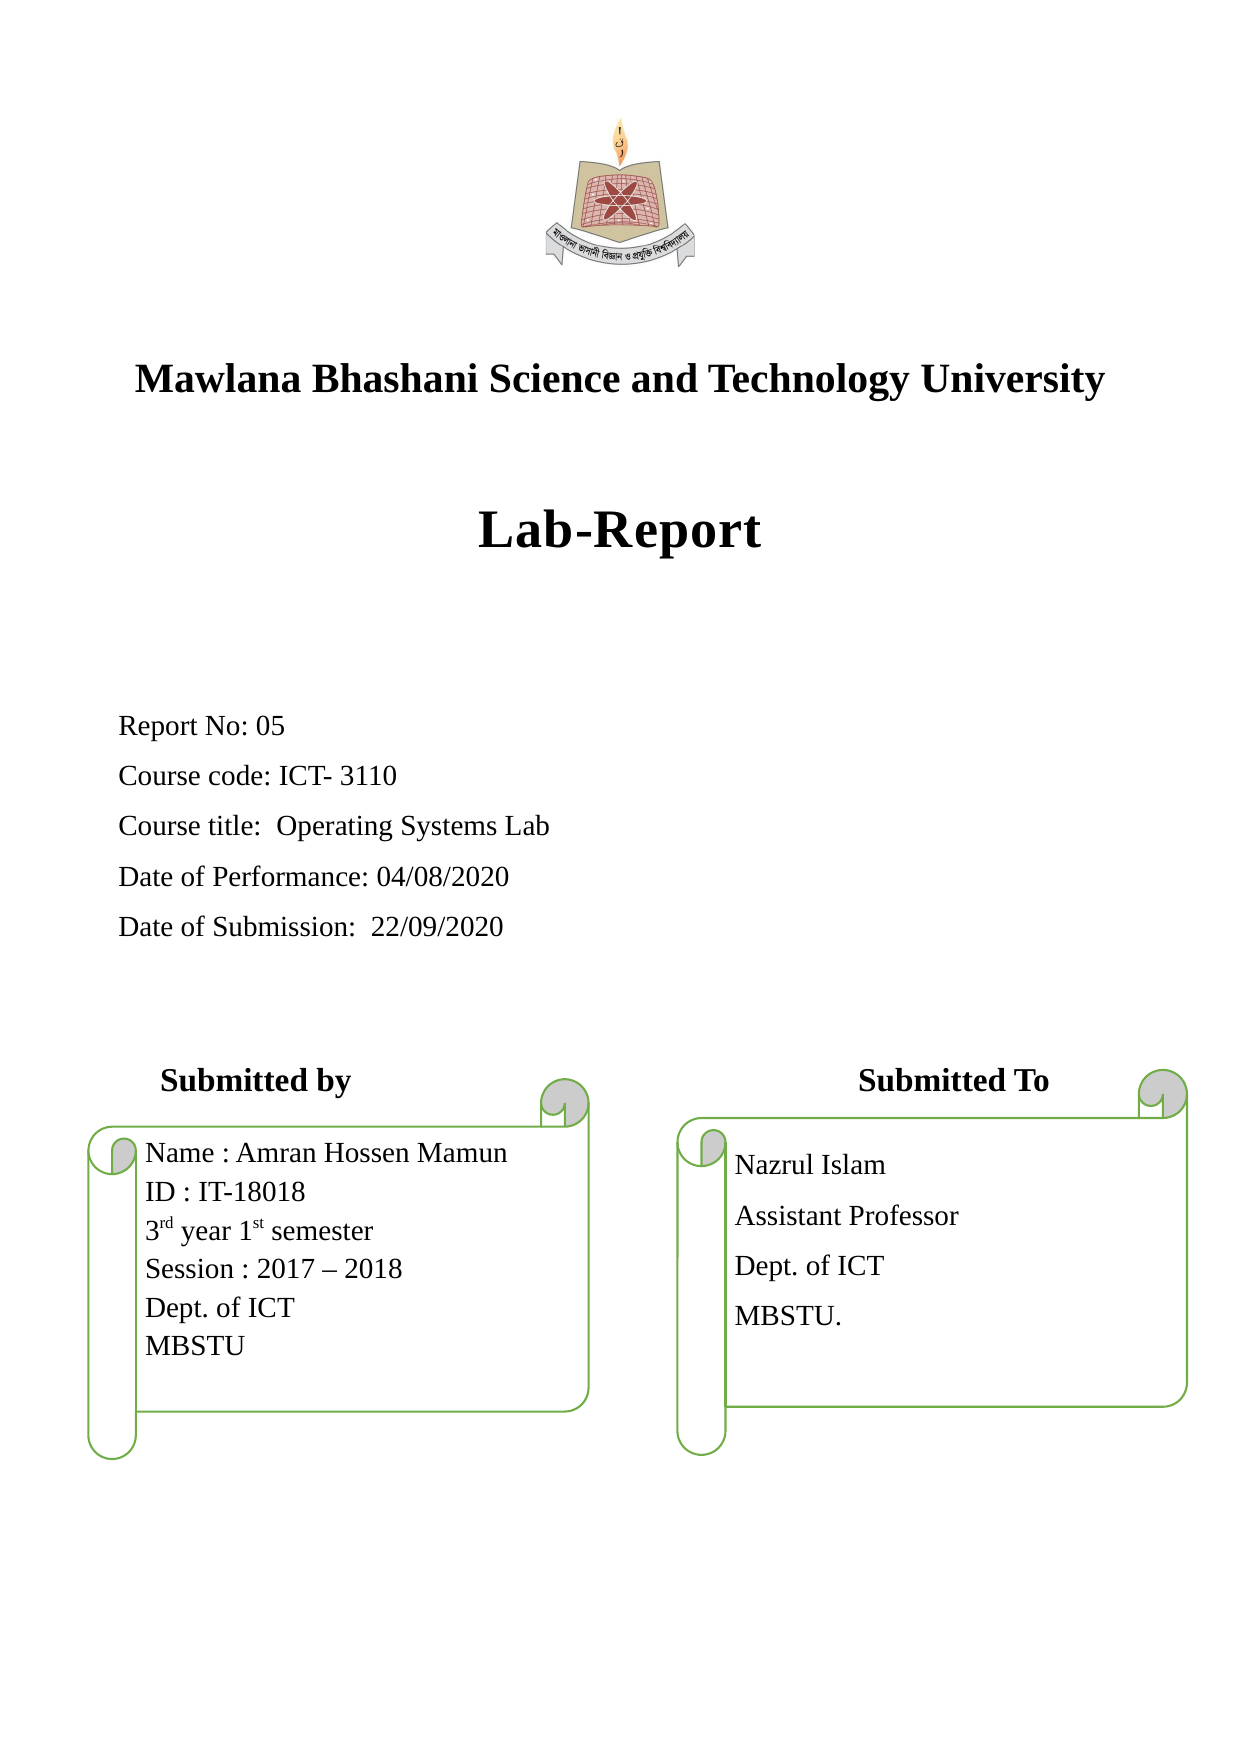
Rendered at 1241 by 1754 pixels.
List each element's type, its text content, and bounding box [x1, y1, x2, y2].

picture [545, 118, 695, 267]
text Dept. of ICT [734, 1248, 1154, 1282]
text Name : Amran Hossen Mamun [145, 1136, 556, 1169]
text 3rd year 1st semester [145, 1213, 556, 1246]
text Submitted by Submitted To [118, 1060, 1122, 1098]
text Lab-Report [118, 497, 1122, 559]
text Assistant Professor [734, 1198, 1154, 1231]
text Nazrul Islam [734, 1147, 1154, 1181]
text Session : 2017 – 2018 [145, 1251, 556, 1285]
text MBSTU [145, 1328, 556, 1362]
text ID : IT-18018 [145, 1174, 556, 1208]
text Date of Submission: 22/09/2020 [118, 909, 1122, 943]
text Course code: ICT- 3110 [118, 758, 1122, 792]
text Report No: 05 [118, 708, 1122, 741]
text Course title: Operating Systems Lab [118, 808, 1122, 842]
text MBSTU. [734, 1298, 1154, 1332]
text Date of Performance: 04/08/2020 [118, 859, 1122, 892]
text Mawlana Bhashani Science and Technology University [118, 353, 1122, 401]
text Dept. of ICT [145, 1290, 556, 1323]
